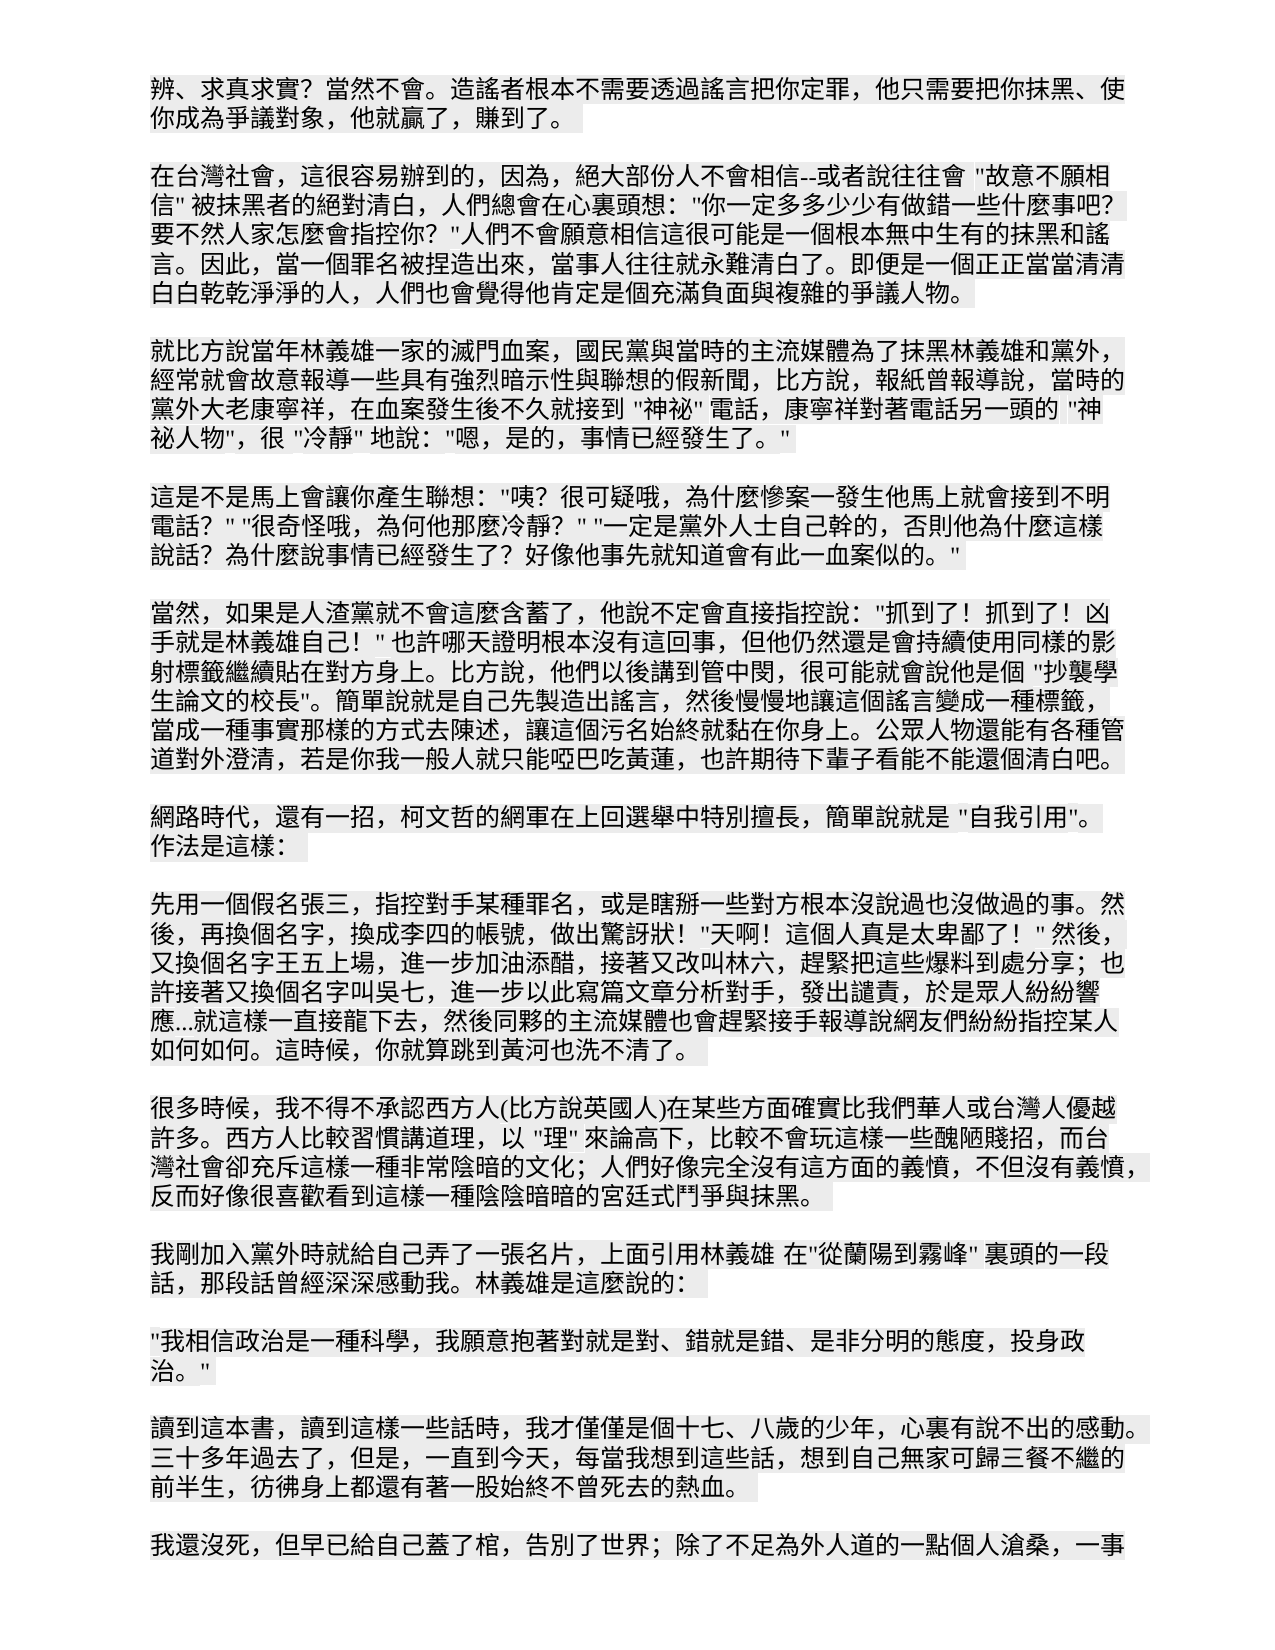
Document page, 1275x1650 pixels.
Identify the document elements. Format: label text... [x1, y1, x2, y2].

text 剛剛一打開電視，就看到人渣黨又在開記者會指控誰了。本來想趕緊轉台。但是，看到電視記者會上指控者之一是學姐的大學同班同學何欣純，現任的人渣黨立委，於是我就姑且看看到底又是在鬧些什麼。 記者會標題是 "管中閔涉嫌論文抄襲"，而且是抄襲自己的學生，據說連什麼圖表、數據都一樣。很可恥吧。一般人看到這裏，恐怕還以為真有那麼一回事。可是，怎麼個抄襲法呢？原來是這樣： 管中閔的學生發表了一篇論文，引用管老師的一份研究手稿。後來，管老師發表了這篇手稿。於是，人渣黨立委們就群起攻擊，說管中閔可恥至極，竟然抄襲自己學生的論文，沒有資格當台大校長。 我真是很想撞牆。它媽的王八蛋，一個黨，每天就是忙著造謠抹黑，睜眼說瞎話，連這樣的低能抹黑也抹得出來。這叫做抄襲？我如果發表一篇論文，引用我的老師的上課講義。哪一天，老師把他的講義給發表了，這時候，老師反而變成是抄襲我？如果有人寫論文，引用我發表在巴勒網上的文章，哪天我把我的文章給發表了，我反而變成是抄襲那個引用我的文章的人？有這種邏輯？ 許多時候，真是覺得很痛苦很痛苦，這個人渣黨真是開了我的眼界，讓我明白人性之卑劣陰暗醜陋究竟可以卑劣陰暗醜陋到什麼地步。人性之醜陋，我在這個人渣黨身上真是徹底領教了。因此，絕大多數時候，寧可眼不見為淨，盡量避開人渣黨的新聞。范光棣曾跟我說，不用生氣，老天爺有一天自然會來收拾他們。但願如此。 這個黨，為了個人利益，真是什麼醜事都幹得出來，什麼眛著良心的話都敢講。一種齷齪手段之所以會不斷使用，原因無它，就是因為它往往非常有效。為何有效？這裏頭自然也有一部份是牽涉到普遍人心或人性的某種陰暗面。 簡單說，當一個謠言或抹黑被製造出來，當它散佈於大眾時，難道你以為大家都會慎思明辨、求真求實？當然不會。造謠者根本不需要透過謠言把你定罪，他只需要把你抹黑、使你成為爭議對象，他就贏了，賺到了。 在台灣社會，這很容易辦到的，因為，絕大部份人不會相信--或者說往往會 "故意不願相信" 被抹黑者的絕對清白，人們總會在心裏頭想："你一定多多少少有做錯一些什麼事吧？要不然人家怎麼會指控你？"人們不會願意相信這很可能是一個根本無中生有的抹黑和謠言。因此，當一個罪名被捏造出來，當事人往往就永難清白了。即便是一個正正當當清清白白乾乾淨淨的人，人們也會覺得他肯定是個充滿負面與複雜的爭議人物。 就比方說當年林義雄一家的滅門血案，國民黨與當時的主流媒體為了抹黑林義雄和黨外，經常就會故意報導一些具有強烈暗示性與聯想的假新聞，比方說，報紙曾報導說，當時的黨外大老康寧祥，在血案發生後不久就接到 "神祕" 電話，康寧祥對著電話另一頭的 "神祕人物"，很 "冷靜" 地說："嗯，是的，事情已經發生了。" 這是不是馬上會讓你產生聯想："咦？很可疑哦，為什麼慘案一發生他馬上就會接到不明電話？" "很奇怪哦，為何他那麼冷靜？" "一定是黨外人士自己幹的，否則他為什麼這樣說話？為什麼說事情已經發生了？好像他事先就知道會有此一血案似的。" 當然，如果是人渣黨就不會這麼含蓄了，他說不定會直接指控說："抓到了！抓到了！凶手就是林義雄自己！" 也許哪天證明根本沒有這回事，但他仍然還是會持續使用同樣的影射標籤繼續貼在對方身上。比方說，他們以後講到管中閔，很可能就會說他是個 "抄襲學生論文的校長"。簡單說就是自己先製造出謠言，然後慢慢地讓這個謠言變成一種標籤，當成一種事實那樣的方式去陳述，讓這個污名始終就黏在你身上。公眾人物還能有各種管道對外澄清，若是你我一般人就只能啞巴吃黃蓮，也許期待下輩子看能不能還個清白吧。 網路時代，還有一招，柯文哲的網軍在上回選舉中特別擅長，簡單說就是 "自我引用"。作法是這樣： 先用一個假名張三，指控對手某種罪名，或是瞎掰一些對方根本沒說過也沒做過的事。然後，再換個名字，換成李四的帳號，做出驚訝狀！"天啊！這個人真是太卑鄙了！" 然後，又換個名字王五上場，進一步加油添醋，接著又改叫林六，趕緊把這些爆料到處分享；也許接著又換個名字叫吳七，進一步以此寫篇文章分析對手，發出譴責，於是眾人紛紛響應...就這樣一直接龍下去，然後同夥的主流媒體也會趕緊接手報導說網友們紛紛指控某人如何如何。這時候，你就算跳到黃河也洗不清了。 很多時候，我不得不承認西方人(比方說英國人)在某些方面確實比我們華人或台灣人優越許多。西方人比較習慣講道理，以 "理" 來論高下，比較不會玩這樣一些醜陋賤招，而台灣社會卻充斥這樣一種非常陰暗的文化；人們好像完全沒有這方面的義憤，不但沒有義憤，反而好像很喜歡看到這樣一種陰陰暗暗的宮廷式鬥爭與抹黑。 我剛加入黨外時就給自己弄了一張名片，上面引用林義雄 在"從蘭陽到霧峰" 裏頭的一段話，那段話曾經深深感動我。林義雄是這麼說的： "我相信政治是一種科學，我願意抱著對就是對、錯就是錯、是非分明的態度，投身政治。" 讀到這本書，讀到這樣一些話時，我才僅僅是個十七、八歲的少年，心裏有說不出的感動。三十多年過去了，但是，一直到今天，每當我想到這些話，想到自己無家可歸三餐不繼的前半生，彷彿身上都還有著一股始終不曾死去的熱血。 我還沒死，但早已給自己蓋了棺，告別了世界；除了不足為外人道的一點個人滄桑，一事無成，好像也只有這麼一點熱血能送給各位了。 [150, 75, 1125, 1560]
